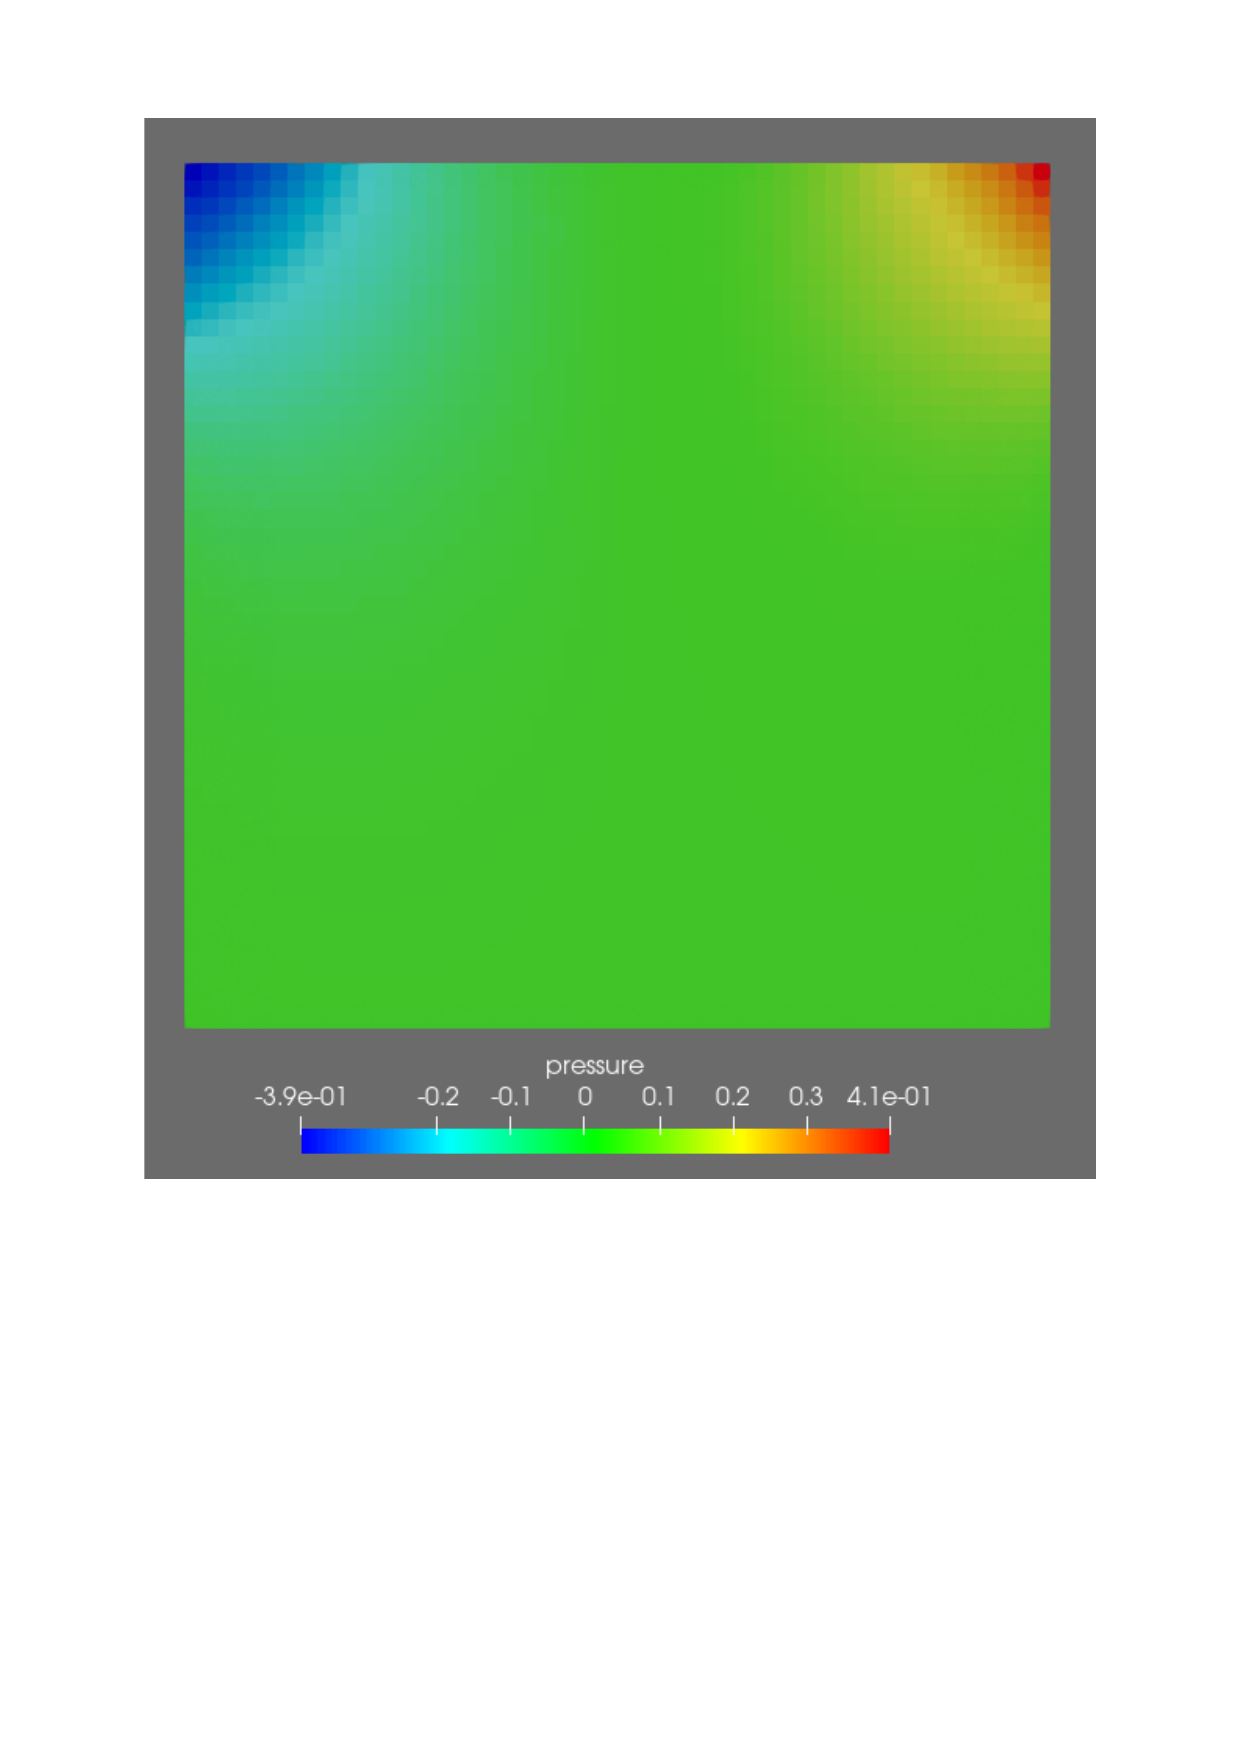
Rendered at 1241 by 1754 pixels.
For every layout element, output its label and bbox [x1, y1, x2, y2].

picture [144, 118, 1096, 1179]
